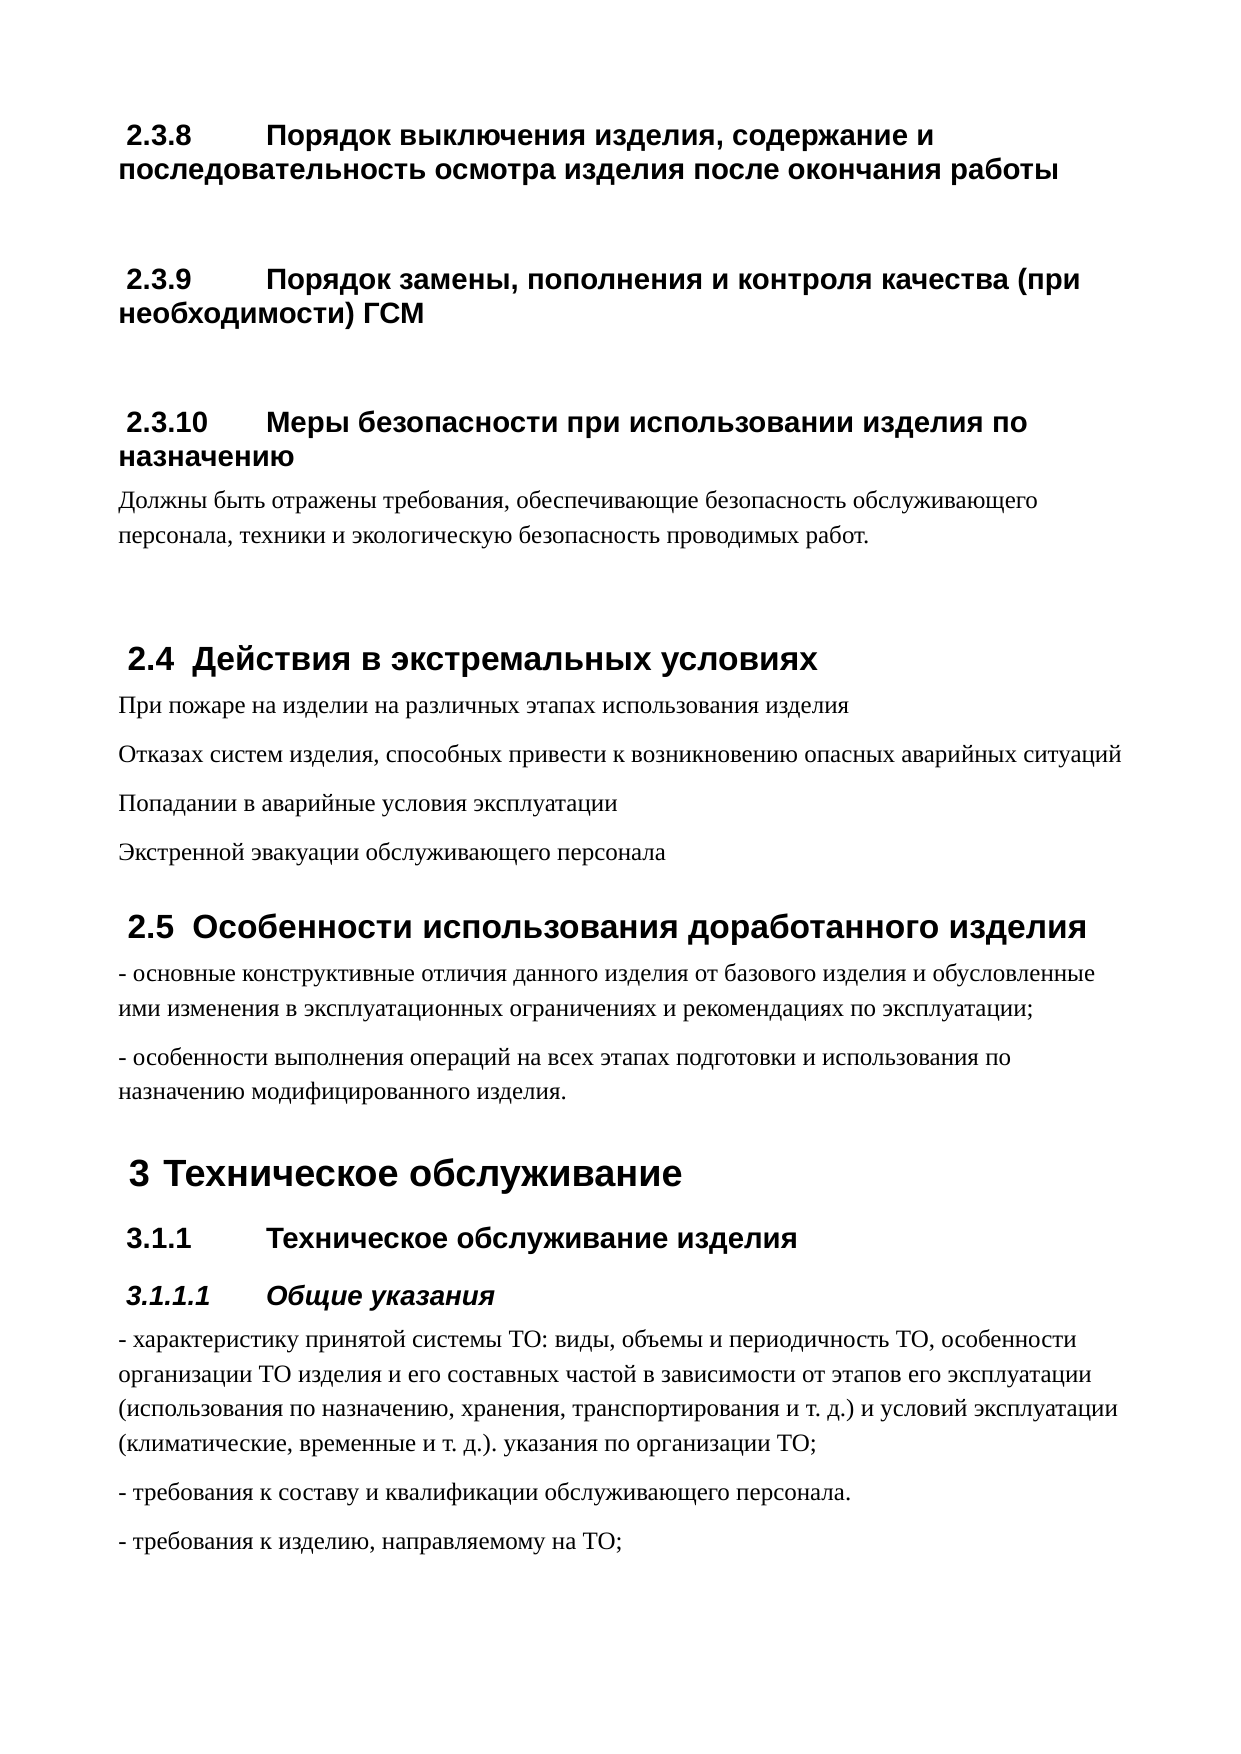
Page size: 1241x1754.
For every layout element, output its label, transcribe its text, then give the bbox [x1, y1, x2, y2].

text - особенности выполнения операций на всех этапах подготовки и использования по назначению модифицированного изделия. [118, 1042, 1122, 1105]
subtitle Порядок замены, пополнения и контроля качества (при необходимости) ГСМ [118, 262, 1122, 329]
text - требования к изделию, направляемому на ТО; [118, 1526, 1122, 1554]
text При пожаре на изделии на различных этапах использования изделия [118, 690, 1122, 719]
text Должны быть отражены требования, обеспечивающие безопасность обслуживающего персонала, техники и экологическую безопасность проводимых работ. [118, 485, 1122, 549]
subtitle Меры безопасности при использовании изделия по назначению [118, 405, 1122, 473]
subtitle Техническое обслуживание [118, 1150, 1122, 1194]
text Отказах систем изделия, способных привести к возникновению опасных аварийных ситуаций [118, 739, 1122, 768]
subtitle Действия в экстремальных условиях [118, 639, 1122, 677]
text - основные конструктивные отличия данного изделия от базового изделия и обусловленные ими изменения в эксплуатационных ограничениях и рекомендациях по эксплуатации; [118, 958, 1122, 1021]
text - требования к составу и квалификации обслуживающего персонала. [118, 1477, 1122, 1505]
text - характеристику принятой системы ТО: виды, объемы и периодичность ТО, особенности организации ТО изделия и его составных частой в зависимости от этапов его эксплуатации (использования по назначению, хранения, транспортирования и т. д.) и условий эксплуатации (климатические, временные и т. д.). указания по организации ТО; [118, 1324, 1122, 1456]
subtitle Порядок выключения изделия, содержание и последовательность осмотра изделия после окончания работы [118, 118, 1122, 186]
text Экстренной эвакуации обслуживающего персонала [118, 837, 1122, 866]
text Попадании в аварийные условия эксплуатации [118, 788, 1122, 817]
subtitle Общие указания [118, 1280, 1122, 1312]
subtitle Особенности использования доработанного изделия [118, 907, 1122, 946]
subtitle Техническое обслуживание изделия [118, 1221, 1122, 1255]
